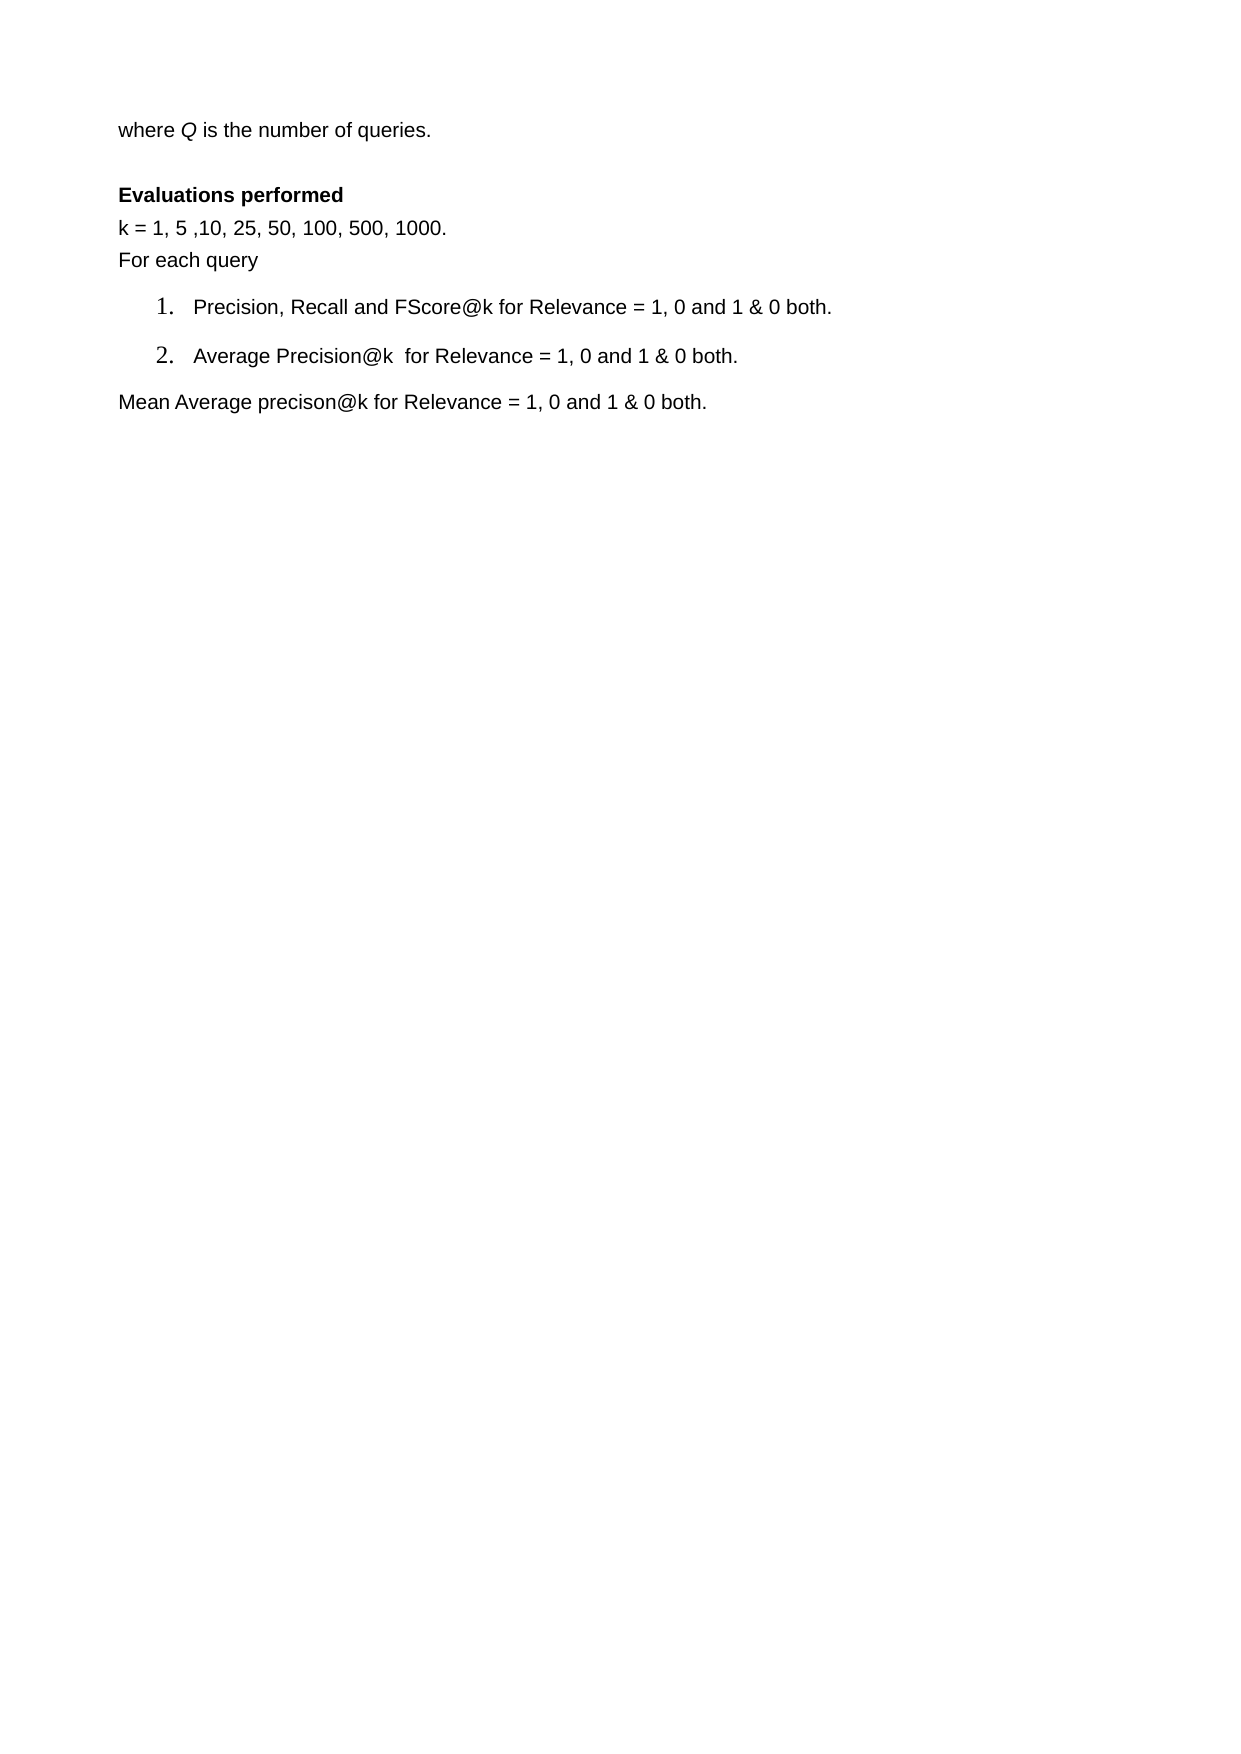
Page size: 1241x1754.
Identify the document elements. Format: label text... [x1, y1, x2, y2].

list Average Precision@k for Relevance = 1, 0 and 1 & 0 both. [156, 341, 1157, 369]
list Precision, Recall and FScore@k for Relevance = 1, 0 and 1 & 0 both. [156, 291, 1157, 320]
text k = 1, 5 ,10, 25, 50, 100, 500, 1000. [118, 216, 1157, 239]
text Mean Average precison@k for Relevance = 1, 0 and 1 & 0 both. [118, 389, 1157, 413]
text Evaluations performed [118, 183, 1157, 207]
text where Q is the number of queries. [118, 118, 1157, 142]
text For each query [118, 248, 1157, 272]
